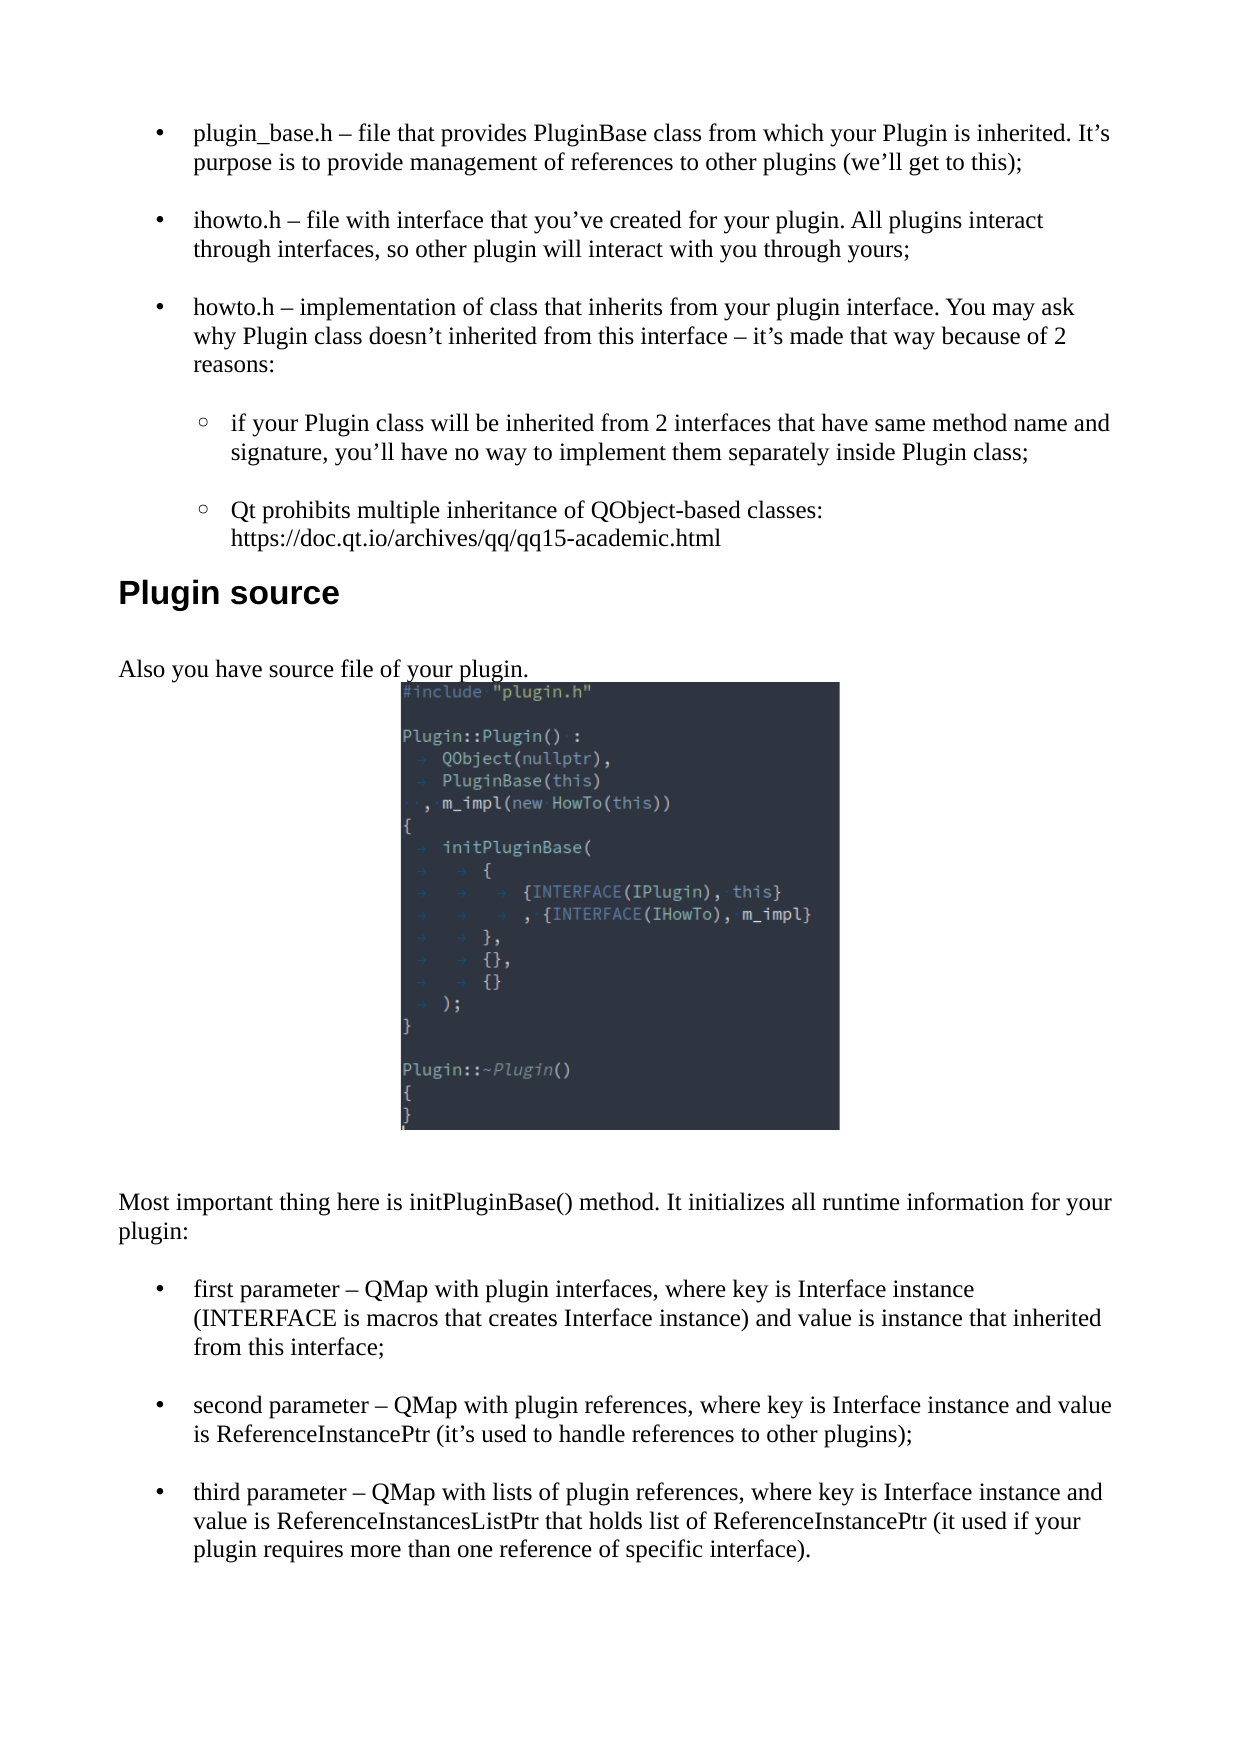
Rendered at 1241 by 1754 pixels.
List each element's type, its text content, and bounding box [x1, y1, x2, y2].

list if your Plugin class will be inherited from 2 interfaces that have same method name and signature, you’ll have no way to implement them separately inside Plugin class; [193, 408, 1122, 465]
list first parameter – QMap with plugin interfaces, where key is Interface instance (INTERFACE is macros that creates Interface instance) and value is instance that inherited from this interface; [156, 1274, 1122, 1361]
list plugin_base.h – file that provides PluginBase class from which your Plugin is inherited. It’s purpose is to provide management of references to other plugins (we’ll get to this); [156, 118, 1122, 176]
text Most important thing here is initPluginBase() method. It initializes all runtime information for your plugin: [118, 1187, 1122, 1245]
list Qt prohibits multiple inheritance of QObject-based classes: https://doc.qt.io/archives/qq/qq15-academic.html [193, 495, 1122, 552]
list howto.h – implementation of class that inherits from your plugin interface. You may ask why Plugin class doesn’t inherited from this interface – it’s made that way because of 2 reasons: [156, 292, 1122, 378]
list ihowto.h – file with interface that you’ve created for your plugin. All plugins interact through interfaces, so other plugin will interact with you through yours; [156, 205, 1122, 263]
list second parameter – QMap with plugin references, where key is Interface instance and value is ReferenceInstancePtr (it’s used to handle references to other plugins); [156, 1390, 1122, 1448]
list third parameter – QMap with lists of plugin references, where key is Interface instance and value is ReferenceInstancesListPtr that holds list of ReferenceInstancePtr (it used if your plugin requires more than one reference of specific interface). [156, 1477, 1122, 1563]
subtitle Plugin source [118, 573, 1122, 612]
picture [400, 682, 840, 1130]
text Also you have source file of your plugin. [118, 654, 1122, 682]
